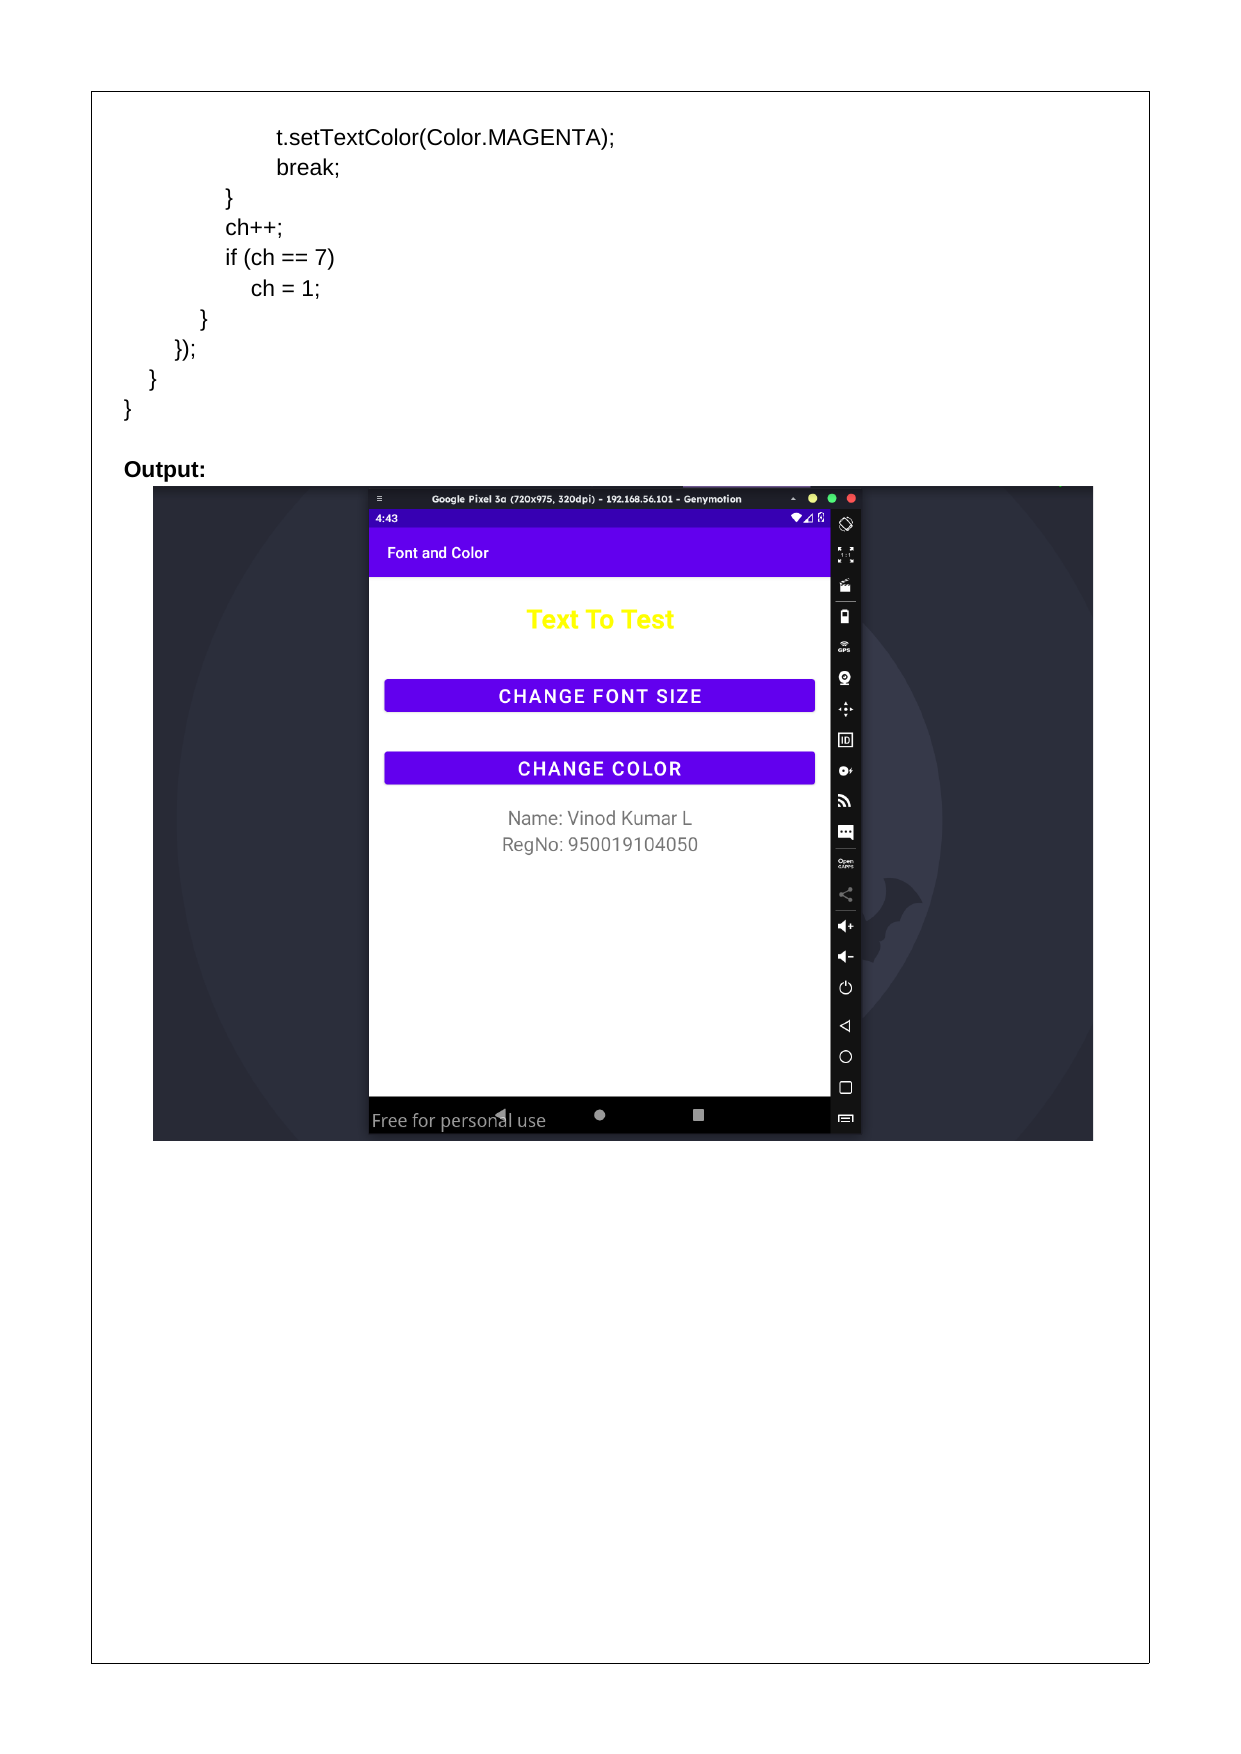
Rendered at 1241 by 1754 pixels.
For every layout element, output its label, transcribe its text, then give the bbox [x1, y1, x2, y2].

text Output: [123, 456, 1117, 482]
text t.setTextColor(Color.MAGENTA); [123, 123, 1117, 150]
picture [153, 486, 1094, 1141]
text } [123, 305, 1117, 331]
text if (ch == 7) [123, 244, 1117, 271]
text ch++; [123, 214, 1117, 241]
text }); [123, 335, 1117, 361]
text } [123, 395, 1117, 422]
text } [123, 184, 1117, 210]
text ch = 1; [123, 274, 1117, 301]
text break; [123, 154, 1117, 180]
text } [123, 365, 1117, 392]
